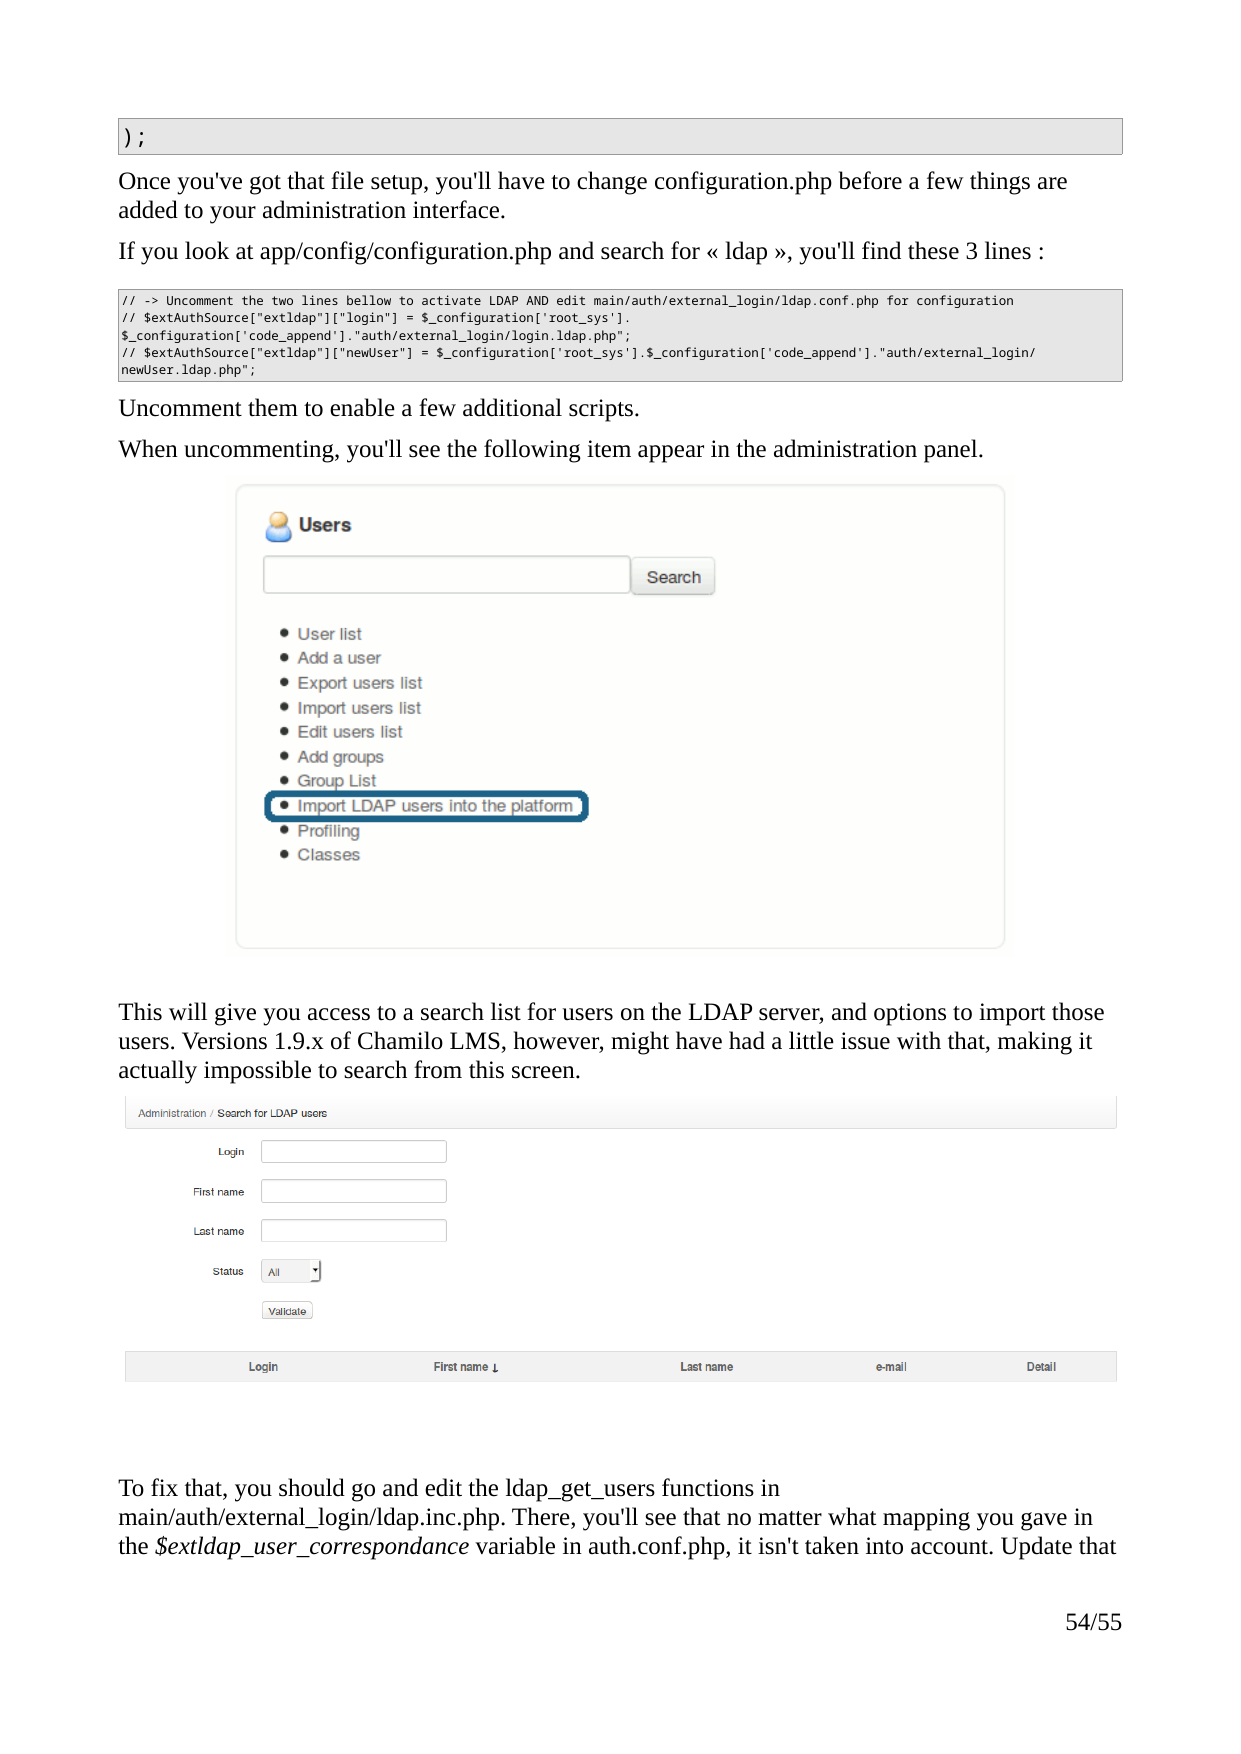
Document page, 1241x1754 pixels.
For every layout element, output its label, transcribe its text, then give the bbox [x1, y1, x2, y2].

picture [225, 475, 1015, 957]
text This will give you access to a search list for users on the LDAP server, and options to import those users. Versions 1.9.x of Chamilo LMS, however, might have had a little issue with that, making it actually impossible to search from this screen. [118, 997, 1122, 1084]
text If you look at app/config/configuration.php and search for « ldap », you'll find these 3 lines : [118, 236, 1122, 265]
text // -> Uncomment the two lines bellow to activate LDAP AND edit main/auth/external_login/ldap.conf.php for configuration // $extAuthSource["extldap"]["login"] = $_configuration['root_sys']. $_configuration['code_append']."auth/external_login/login.ldap.php"; // $extAuthSource["extldap"]["newUser"] = $_configuration['root_sys'].$_configuration['code_append']."auth/external_login/newUser.ldap.php"; [119, 290, 1122, 381]
text Once you've got that file setup, you'll have to change configuration.php before a few things are added to your administration interface. [118, 166, 1122, 224]
text ); [119, 119, 1122, 154]
text To fix that, you should go and edit the ldap_get_users functions in main/auth/external_login/ldap.inc.php. There, you'll see that no matter what mapping you gave in the $extldap_user_correspondance variable in auth.conf.php, it isn't taken into account. Update that [118, 1473, 1122, 1559]
picture [118, 1096, 1123, 1391]
text When uncommenting, you'll see the following item appear in the administration panel. [118, 434, 1122, 463]
text Uncomment them to enable a few additional scripts. [118, 393, 1122, 422]
